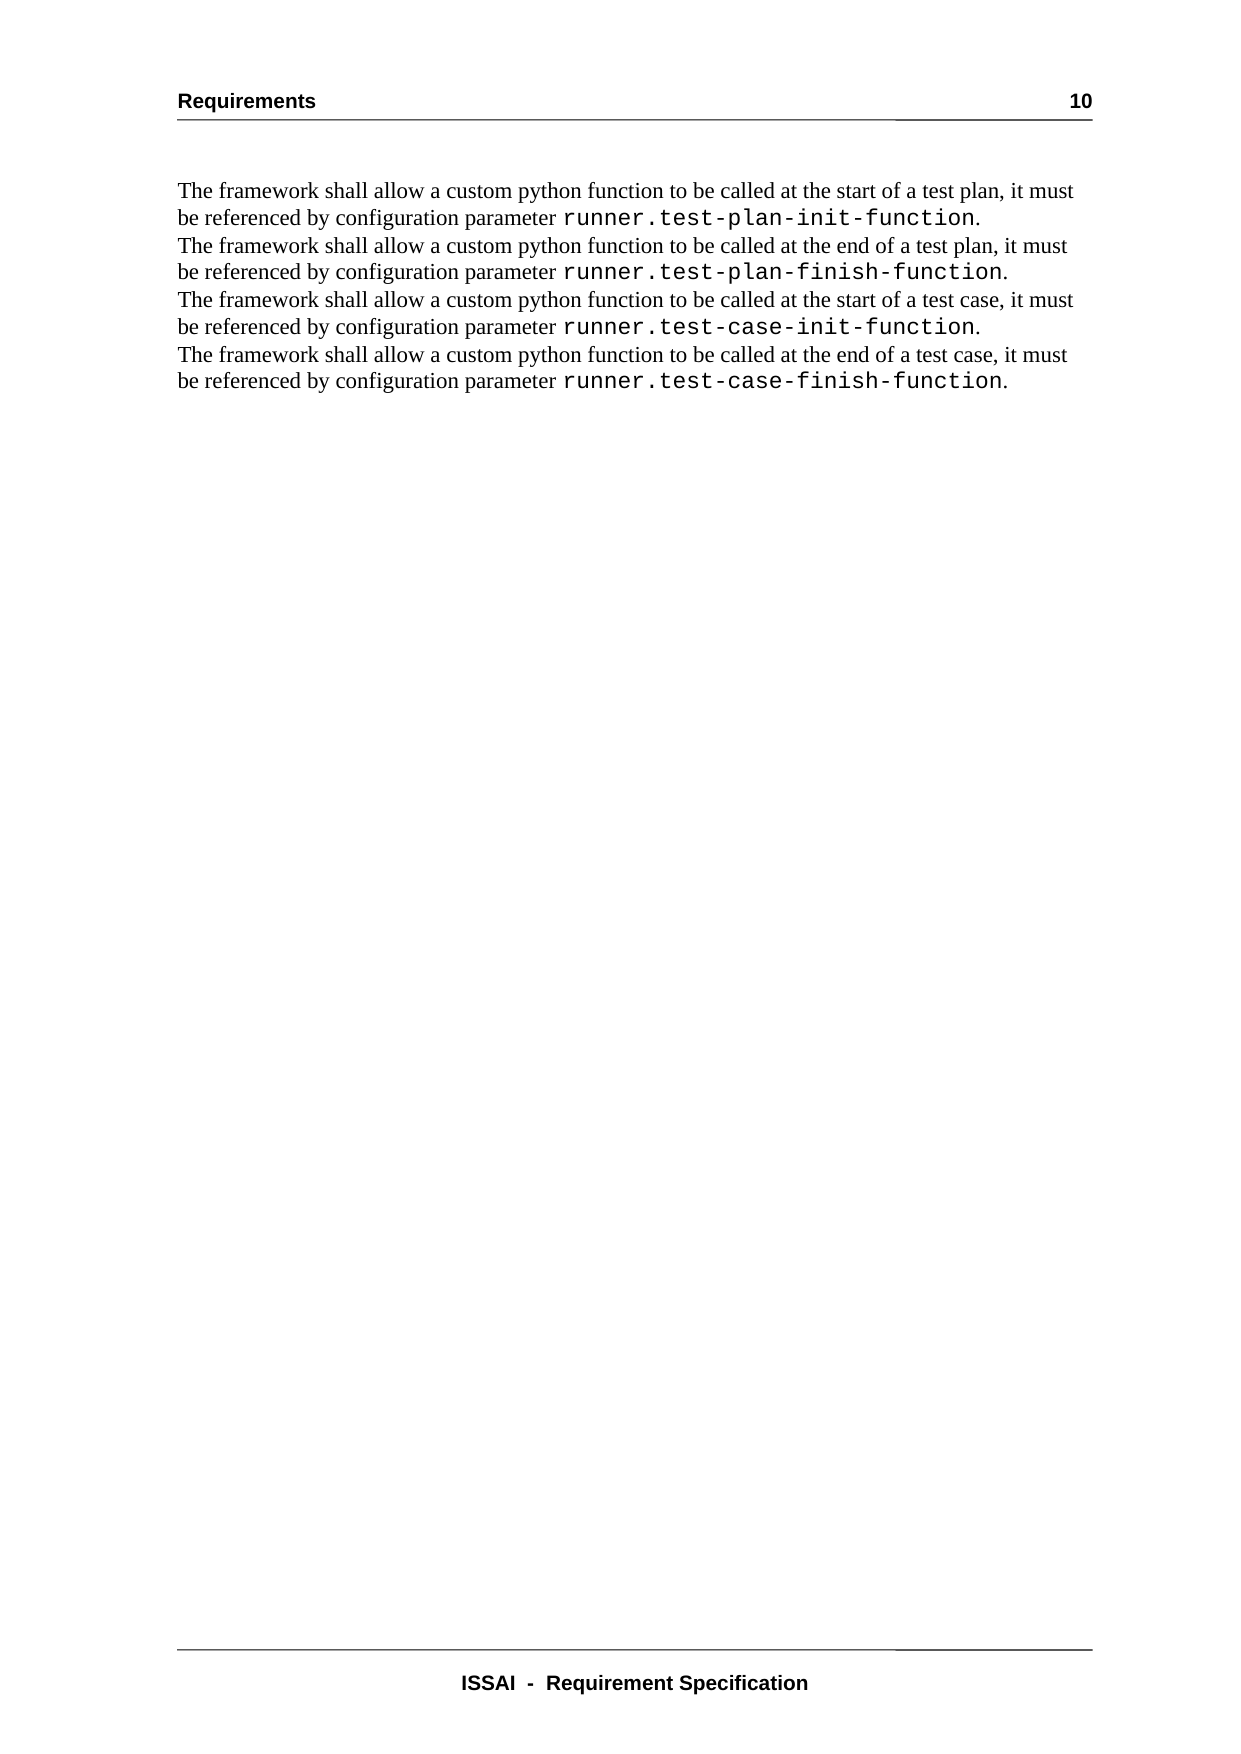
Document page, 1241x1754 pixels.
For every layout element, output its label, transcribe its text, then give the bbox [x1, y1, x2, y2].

text The framework shall allow a custom python function to be called at the start of a test plan, it must be referenced by configuration parameter runner.test-plan-init-function. [177, 177, 1092, 232]
text The framework shall allow a custom python function to be called at the end of a test case, it must be referenced by configuration parameter runner.test-case-finish-function. [177, 341, 1092, 396]
text The framework shall allow a custom python function to be called at the start of a test case, it must be referenced by configuration parameter runner.test-case-init-function. [177, 286, 1092, 341]
text The framework shall allow a custom python function to be called at the end of a test plan, it must be referenced by configuration parameter runner.test-plan-finish-function. [177, 232, 1092, 286]
